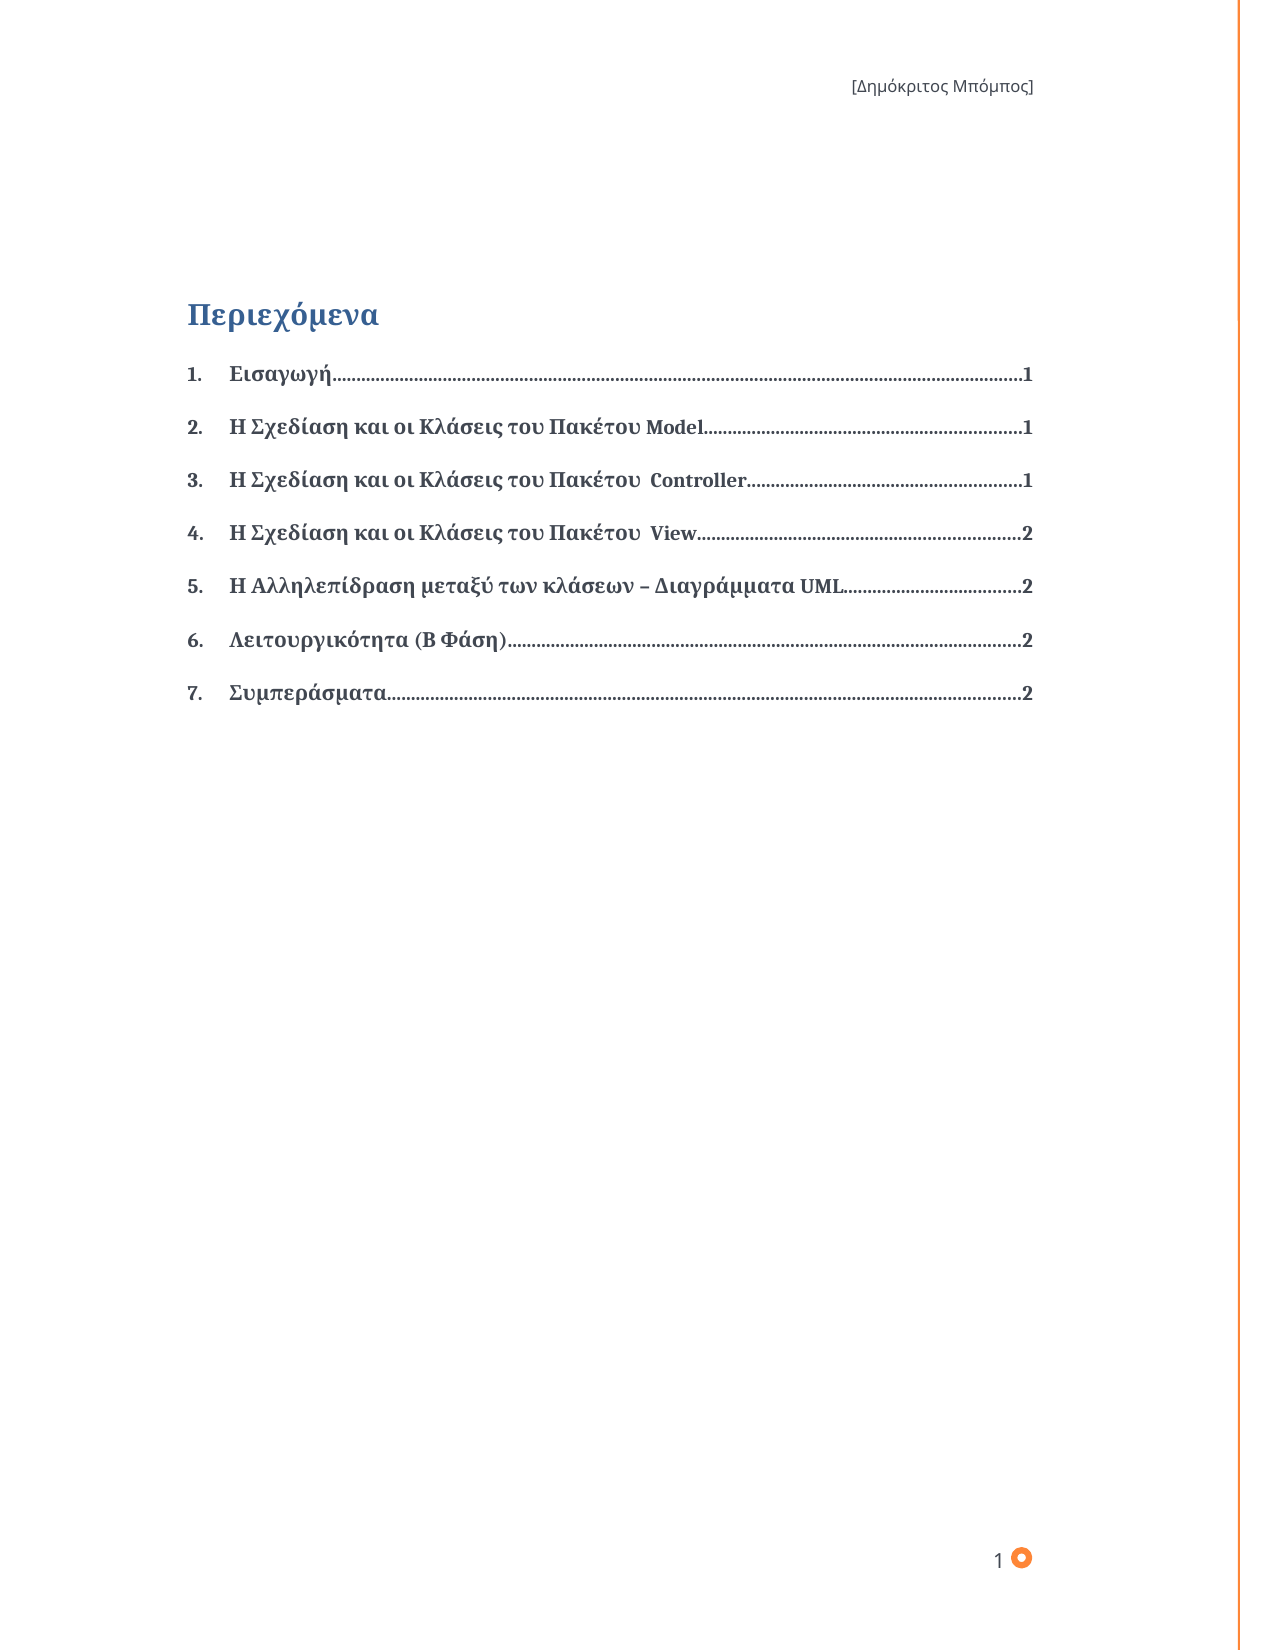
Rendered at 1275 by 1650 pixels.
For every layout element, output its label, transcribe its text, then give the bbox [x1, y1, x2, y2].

text 3. Η Σχεδίαση και οι Κλάσεις του Πακέτου Controller 1 [187, 469, 1034, 493]
text 7. Συμπεράσματα 2 [187, 681, 1034, 705]
text 5. Η Αλληλεπίδραση μεταξύ των κλάσεων – Διαγράμματα UML 2 [187, 575, 1034, 599]
text 2. Η Σχεδίαση και οι Κλάσεις του Πακέτου Model 1 [187, 416, 1034, 440]
subtitle Περιεχόμενα [187, 299, 1034, 333]
text 6. Λειτουργικότητα (Β Φάση) 2 [187, 628, 1034, 652]
text 4. Η Σχεδίαση και οι Κλάσεις του Πακέτου View 2 [187, 522, 1034, 546]
text 1. Εισαγωγή 1 [187, 363, 1034, 387]
